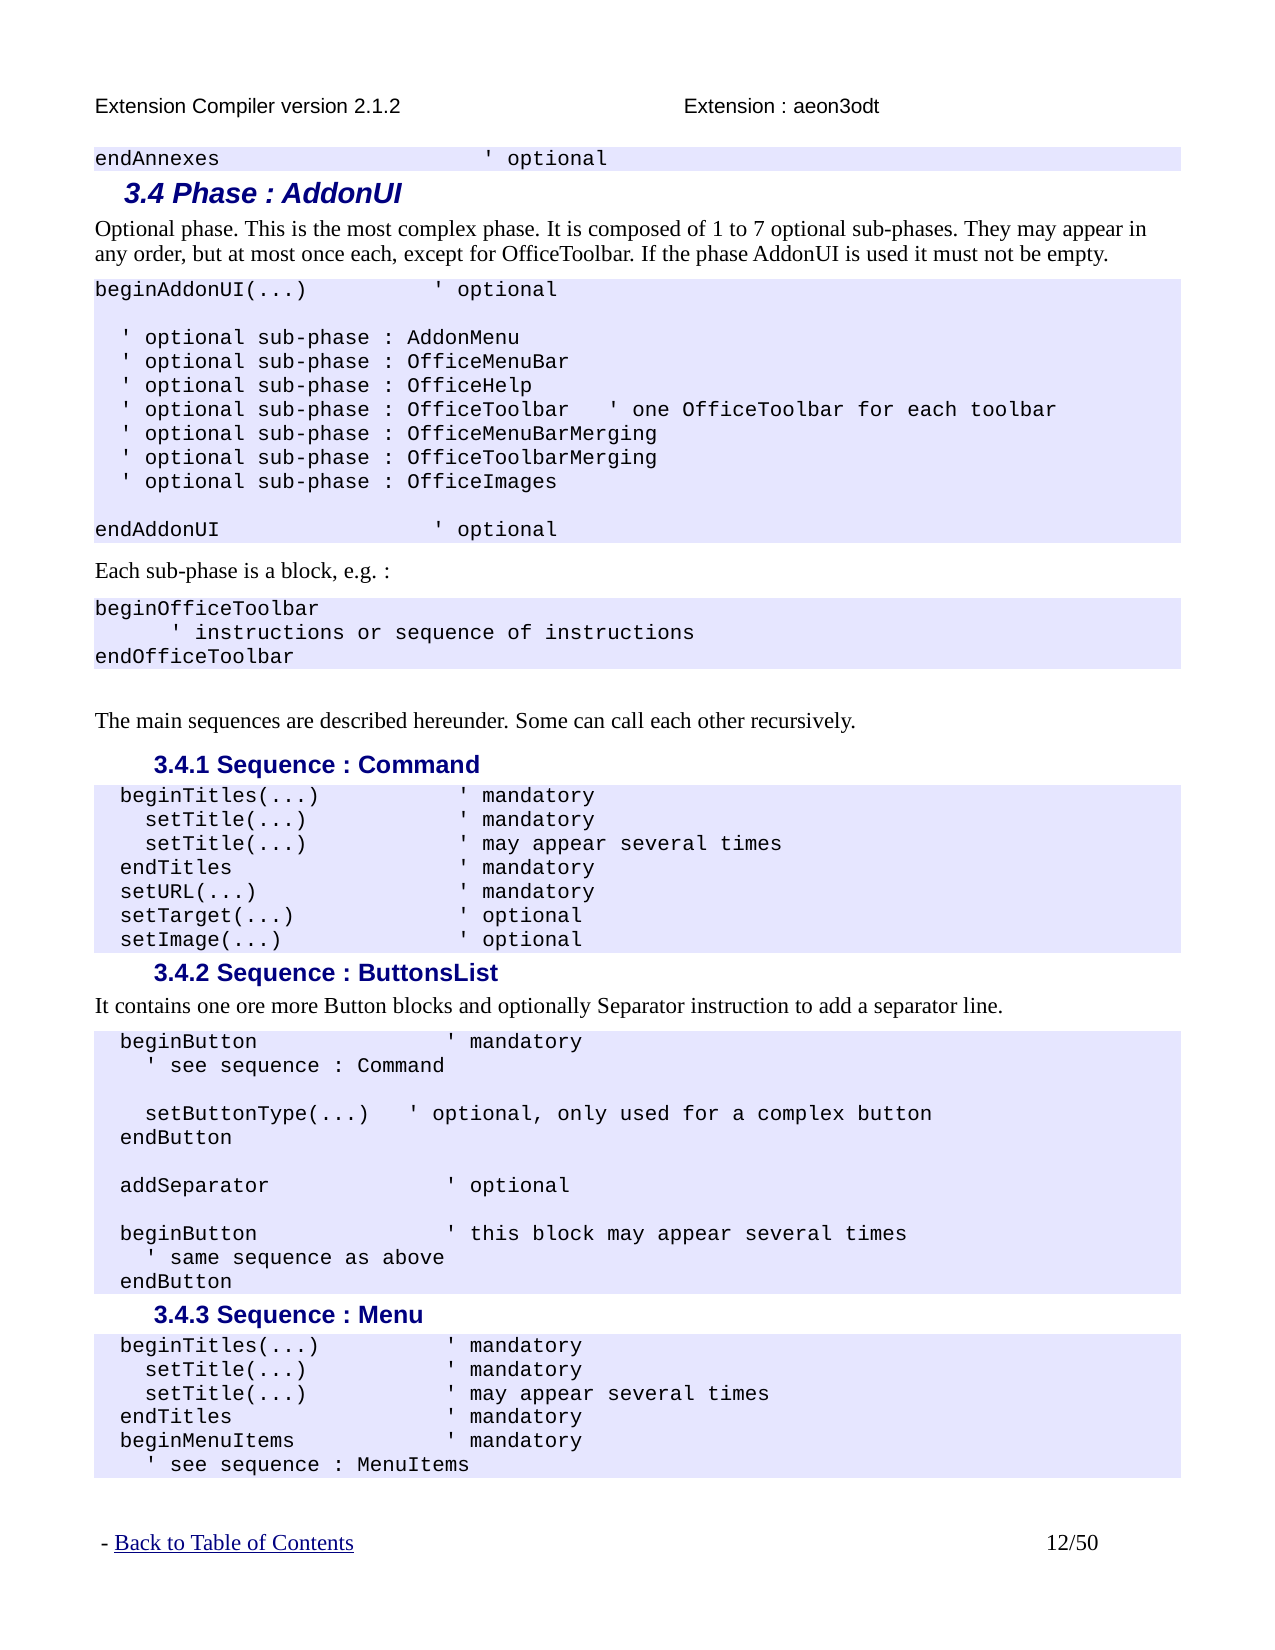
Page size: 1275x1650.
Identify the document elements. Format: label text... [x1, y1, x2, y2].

subtitle Sequence : Menu [153, 1301, 1181, 1328]
text ' optional sub-phase : OfficeMenuBar [94, 351, 1181, 375]
text endButton [94, 1127, 1181, 1151]
text setImage(...) ' optional [94, 929, 1181, 953]
text ' optional sub-phase : OfficeImages [94, 471, 1181, 495]
text ' optional sub-phase : OfficeMenuBarMerging [94, 423, 1181, 447]
text ' optional sub-phase : OfficeToolbar ' one OfficeToolbar for each toolbar [94, 399, 1181, 423]
text beginButton ' mandatory [94, 1031, 1181, 1055]
text ' optional sub-phase : AddonMenu [94, 327, 1181, 351]
text beginButton ' this block may appear several times [94, 1223, 1181, 1247]
text endAddonUI ' optional [94, 519, 1181, 543]
text beginOfficeToolbar [94, 598, 1181, 622]
subtitle Phase : AddonUI [124, 177, 1181, 210]
text ' see sequence : MenuItems [94, 1454, 1181, 1478]
text beginMenuItems ' mandatory [94, 1430, 1181, 1454]
text endButton [94, 1271, 1181, 1294]
text ' optional sub-phase : OfficeHelp [94, 375, 1181, 399]
text endTitles ' mandatory [94, 857, 1181, 881]
text setTitle(...) ' mandatory [94, 809, 1181, 833]
text setTarget(...) ' optional [94, 905, 1181, 929]
text ' optional sub-phase : OfficeToolbarMerging [94, 447, 1181, 471]
text endOfficeToolbar [94, 646, 1181, 669]
text setTitle(...) ' may appear several times [94, 833, 1181, 857]
text setTitle(...) ' may appear several times [94, 1382, 1181, 1406]
text Each sub-phase is a block, e.g. : [94, 557, 1181, 583]
text setButtonType(...) ' optional, only used for a complex button [94, 1103, 1181, 1127]
text setTitle(...) ' mandatory [94, 1358, 1181, 1382]
text ' same sequence as above [94, 1247, 1181, 1271]
text The main sequences are described hereunder. Some can call each other recursively. [94, 707, 1181, 733]
text ' see sequence : Command [94, 1055, 1181, 1079]
text setURL(...) ' mandatory [94, 881, 1181, 905]
text beginTitles(...) ' mandatory [94, 785, 1181, 809]
subtitle Sequence : Command [153, 751, 1181, 779]
text endTitles ' mandatory [94, 1406, 1181, 1430]
text beginTitles(...) ' mandatory [94, 1334, 1181, 1358]
subtitle Sequence : ButtonsList [153, 959, 1181, 987]
text Optional phase. This is the most complex phase. It is composed of 1 to 7 optional sub-phases. They may appear in any order, but at most once each, except for OfficeToolbar. If the phase AddonUI is used it must not be empty. [94, 216, 1181, 267]
text beginAddonUI(...) ' optional [94, 279, 1181, 303]
text addSeparator ' optional [94, 1175, 1181, 1199]
text ' instructions or sequence of instructions [94, 622, 1181, 646]
text It contains one ore more Button blocks and optionally Separator instruction to add a separator line. [94, 993, 1181, 1018]
text endAnnexes ' optional [94, 147, 1181, 171]
